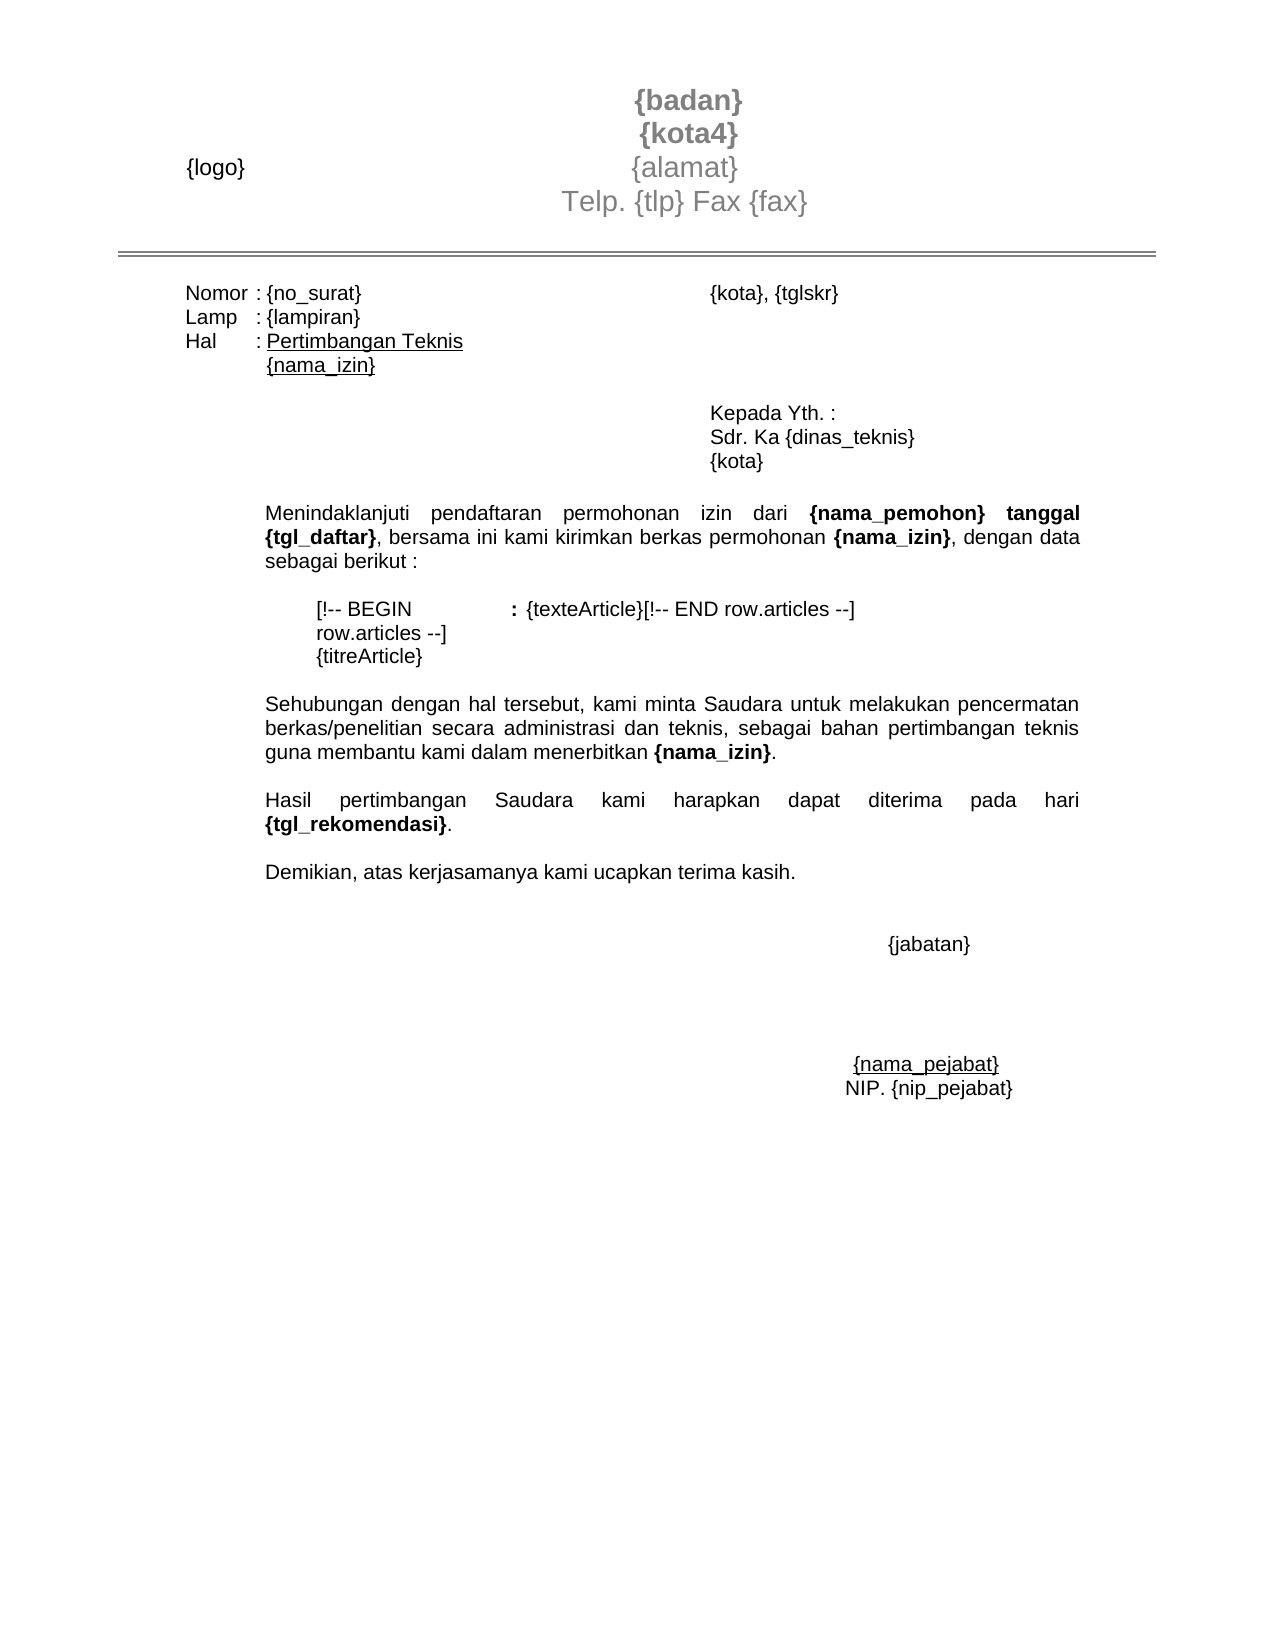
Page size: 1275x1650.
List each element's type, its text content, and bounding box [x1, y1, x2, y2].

table_header [511, 573, 526, 596]
table_cell [513, 401, 710, 473]
table_header [118, 377, 513, 401]
table_cell Menindaklanjuti pendaftaran permohonan izin dari {nama_pemohon} tanggal {tgl_daftar}, bersama ini kami kirimkan berkas permohonan {nama_izin}, dengan data sebagai berikut : Sehubungan dengan hal tersebut, kami minta Saudara untuk melakukan pencermatan berkas/penelitian secara administrasi dan teknis, sebagai bahan pertimbangan teknis guna membantu kami dalam menerbitkan {nama_izin}. Hasil pertimbangan Saudara kami harapkan dapat diterima pada hari {tgl_rekomendasi}. Demikian, atas kerjasamanya kami ucapkan terima kasih. [265, 501, 1080, 908]
table_cell [1034, 596, 1080, 668]
table_cell [265, 596, 316, 668]
table_cell [118, 305, 185, 329]
table_cell Kepada Yth. : Sdr. Ka {dinas_teknis} {kota} [710, 401, 1157, 473]
table_cell [118, 473, 265, 501]
table_header Nomor [185, 281, 256, 305]
table_cell : [511, 596, 526, 668]
table_header [1071, 83, 1156, 251]
table_cell [118, 501, 265, 908]
table_header [513, 281, 710, 401]
table_header {kota}, {tglskr} [710, 281, 1157, 401]
table_cell [118, 329, 185, 377]
table_cell [118, 401, 513, 473]
table_header {badan} {kota4} {alamat} Telp. {tlp} Fax {fax} [306, 83, 1071, 251]
table_cell [!-- BEGIN row.articles --]{titreArticle} [316, 596, 511, 668]
table_header {no_surat} [266, 281, 513, 305]
table_header [118, 83, 126, 251]
table_header [1079, 932, 1157, 1099]
table_header [526, 573, 1033, 596]
table_cell Pertimbangan Teknis {nama_izin} [266, 329, 513, 377]
table_header [118, 281, 185, 305]
table_header [316, 573, 511, 596]
table_cell [265, 473, 1080, 501]
table_header : [256, 281, 266, 305]
table_header {jabatan} {nama_pejabat} NIP. {nip_pejabat} [779, 932, 1079, 1099]
table_header [265, 573, 316, 596]
table_cell Lamp [185, 305, 256, 329]
table_cell [1080, 501, 1157, 908]
table_header [1034, 573, 1080, 596]
table_cell [1080, 473, 1157, 501]
table_cell : [256, 329, 266, 377]
table_header {logo} [126, 83, 306, 251]
table_cell {lampiran} [266, 305, 513, 329]
table_cell Hal [185, 329, 256, 377]
table_cell {texteArticle}[!-- END row.articles --] [526, 596, 1033, 668]
table_cell : [256, 305, 266, 329]
table_header [118, 932, 779, 1099]
